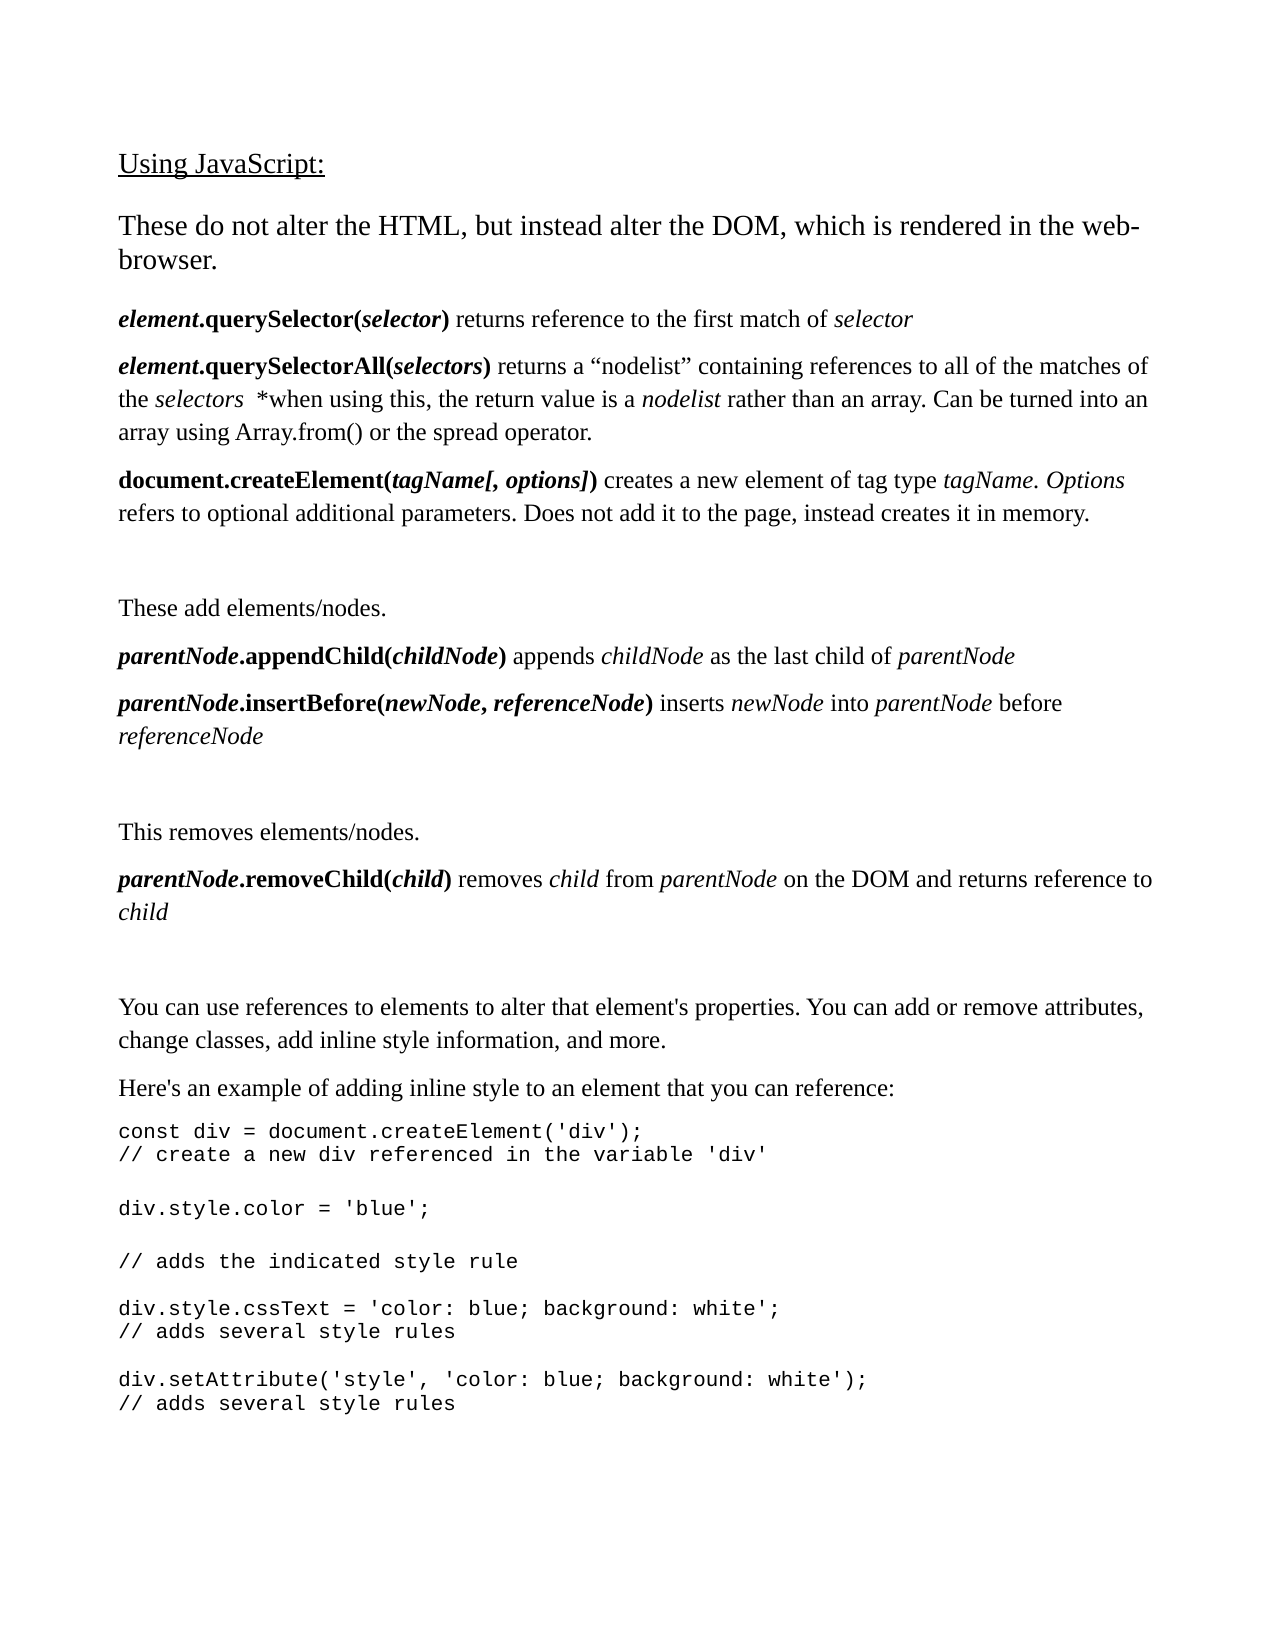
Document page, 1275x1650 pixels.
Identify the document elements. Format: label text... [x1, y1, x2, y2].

text element.querySelectorAll(selectors) returns a “nodelist” containing references to all of the matches of the selectors *when using this, the return value is a nodelist rather than an array. Can be turned into an array using Array.from() or the spread operator. [118, 351, 1157, 446]
text // adds several style rules [118, 1392, 1157, 1416]
text div.style.color = 'blue'; [118, 1197, 1157, 1221]
text parentNode.removeChild(child) removes child from parentNode on the DOM and returns reference to child [118, 864, 1157, 926]
text You can use references to elements to alter that element's properties. You can add or remove attributes, change classes, add inline style information, and more. [118, 992, 1157, 1054]
text const div = document.createElement('div'); [118, 1121, 1157, 1144]
text parentNode.insertBefore(newNode, referenceNode) inserts newNode into parentNode before referenceNode [118, 688, 1157, 750]
text parentNode.appendChild(childNode) appends childNode as the last child of parentNode [118, 641, 1157, 669]
text Here's an example of adding inline style to an element that you can reference: [118, 1073, 1157, 1102]
text This removes elements/nodes. [118, 817, 1157, 845]
text div.setAttribute('style', 'color: blue; background: white'); [118, 1369, 1157, 1392]
text These add elements/nodes. [118, 593, 1157, 622]
text document.createElement(tagName[, options]) creates a new element of tag type tagName. Options refers to optional additional parameters. Does not add it to the page, instead creates it in memory. [118, 465, 1157, 527]
text div.style.cssText = 'color: blue; background: white'; [118, 1298, 1157, 1322]
text element.querySelector(selector) returns reference to the first match of selector [118, 304, 1157, 332]
text // adds several style rules [118, 1322, 1157, 1345]
text // adds the indicated style rule [118, 1251, 1157, 1274]
text Using JavaScript: [118, 146, 1157, 180]
text // create a new div referenced in the variable 'div' [118, 1144, 1157, 1168]
text These do not alter the HTML, but instead alter the DOM, which is rendered in the web-browser. [118, 208, 1157, 275]
